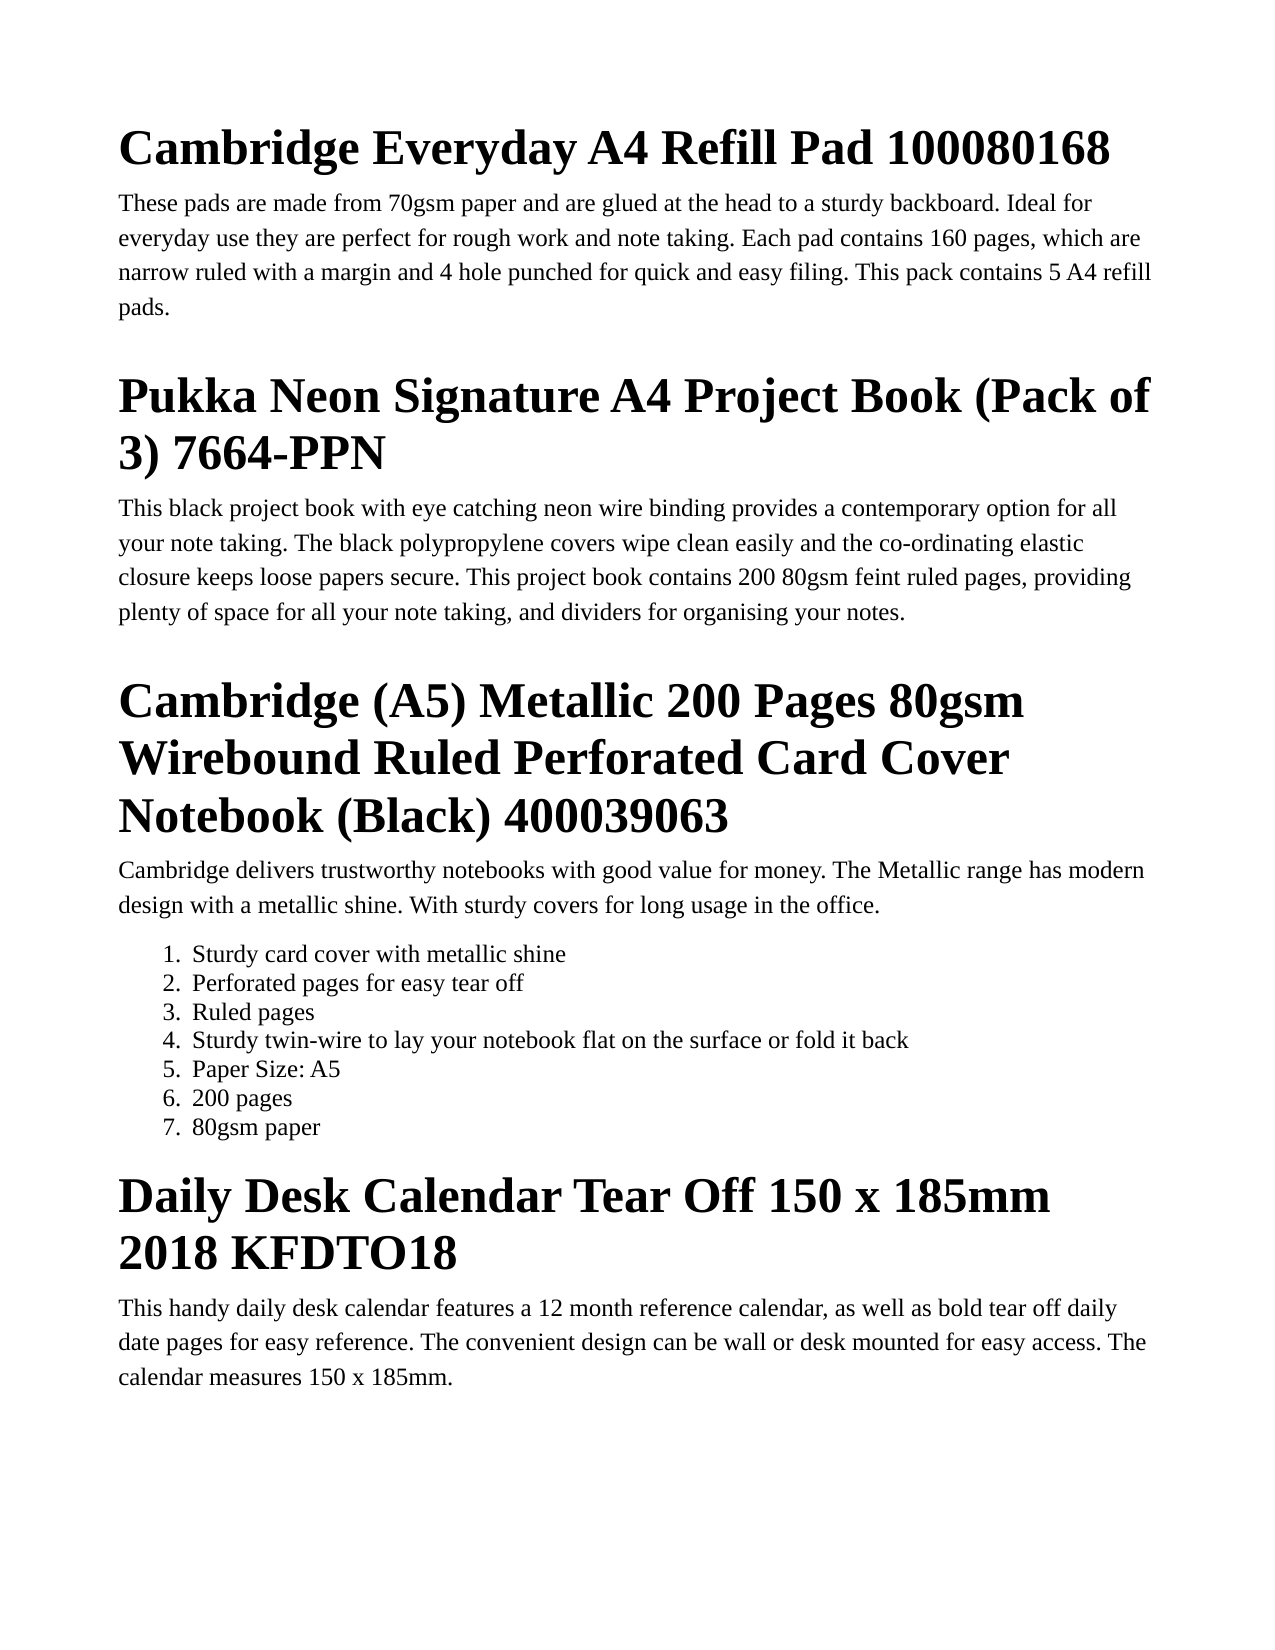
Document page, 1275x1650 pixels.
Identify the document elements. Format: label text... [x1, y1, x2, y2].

list 200 pages [162, 1083, 1157, 1112]
subtitle Daily Desk Calendar Tear Off 150 x 185mm 2018 KFDTO18 [118, 1165, 1157, 1280]
list Perforated pages for easy tear off [162, 968, 1157, 997]
list Ruled pages [162, 997, 1157, 1025]
list Paper Size: A5 [162, 1054, 1157, 1083]
text These pads are made from 70gsm paper and are glued at the head to a sturdy backboard. Ideal for everyday use they are perfect for rough work and note taking. Each pad contains 160 pages, which are narrow ruled with a margin and 4 hole punched for quick and easy filing. This pack contains 5 A4 refill pads. [118, 188, 1157, 320]
list 80gsm paper [162, 1112, 1157, 1140]
text Cambridge delivers trustworthy notebooks with good value for money. The Metallic range has modern design with a metallic shine. With sturdy covers for long usage in the office. [118, 856, 1157, 919]
list Sturdy twin-wire to lay your notebook flat on the surface or fold it back [162, 1025, 1157, 1054]
list Sturdy card cover with metallic shine [162, 939, 1157, 968]
text This black project book with eye catching neon wire binding provides a contemporary option for all your note taking. The black polypropylene covers wipe clean easily and the co-ordinating elastic closure keeps loose papers secure. This project book contains 200 80gsm feint ruled pages, providing plenty of space for all your note taking, and dividers for organising your notes. [118, 493, 1157, 625]
subtitle Cambridge (A5) Metallic 200 Pages 80gsm Wirebound Ruled Perforated Card Cover Notebook (Black) 400039063 [118, 671, 1157, 843]
subtitle Cambridge Everyday A4 Refill Pad 100080168 [118, 118, 1157, 176]
text This handy daily desk calendar features a 12 month reference calendar, as well as bold tear off daily date pages for easy reference. The convenient design can be wall or desk mounted for easy access. The calendar measures 150 x 185mm. [118, 1293, 1157, 1391]
subtitle Pukka Neon Signature A4 Project Book (Pack of 3) 7664-PPN [118, 366, 1157, 481]
